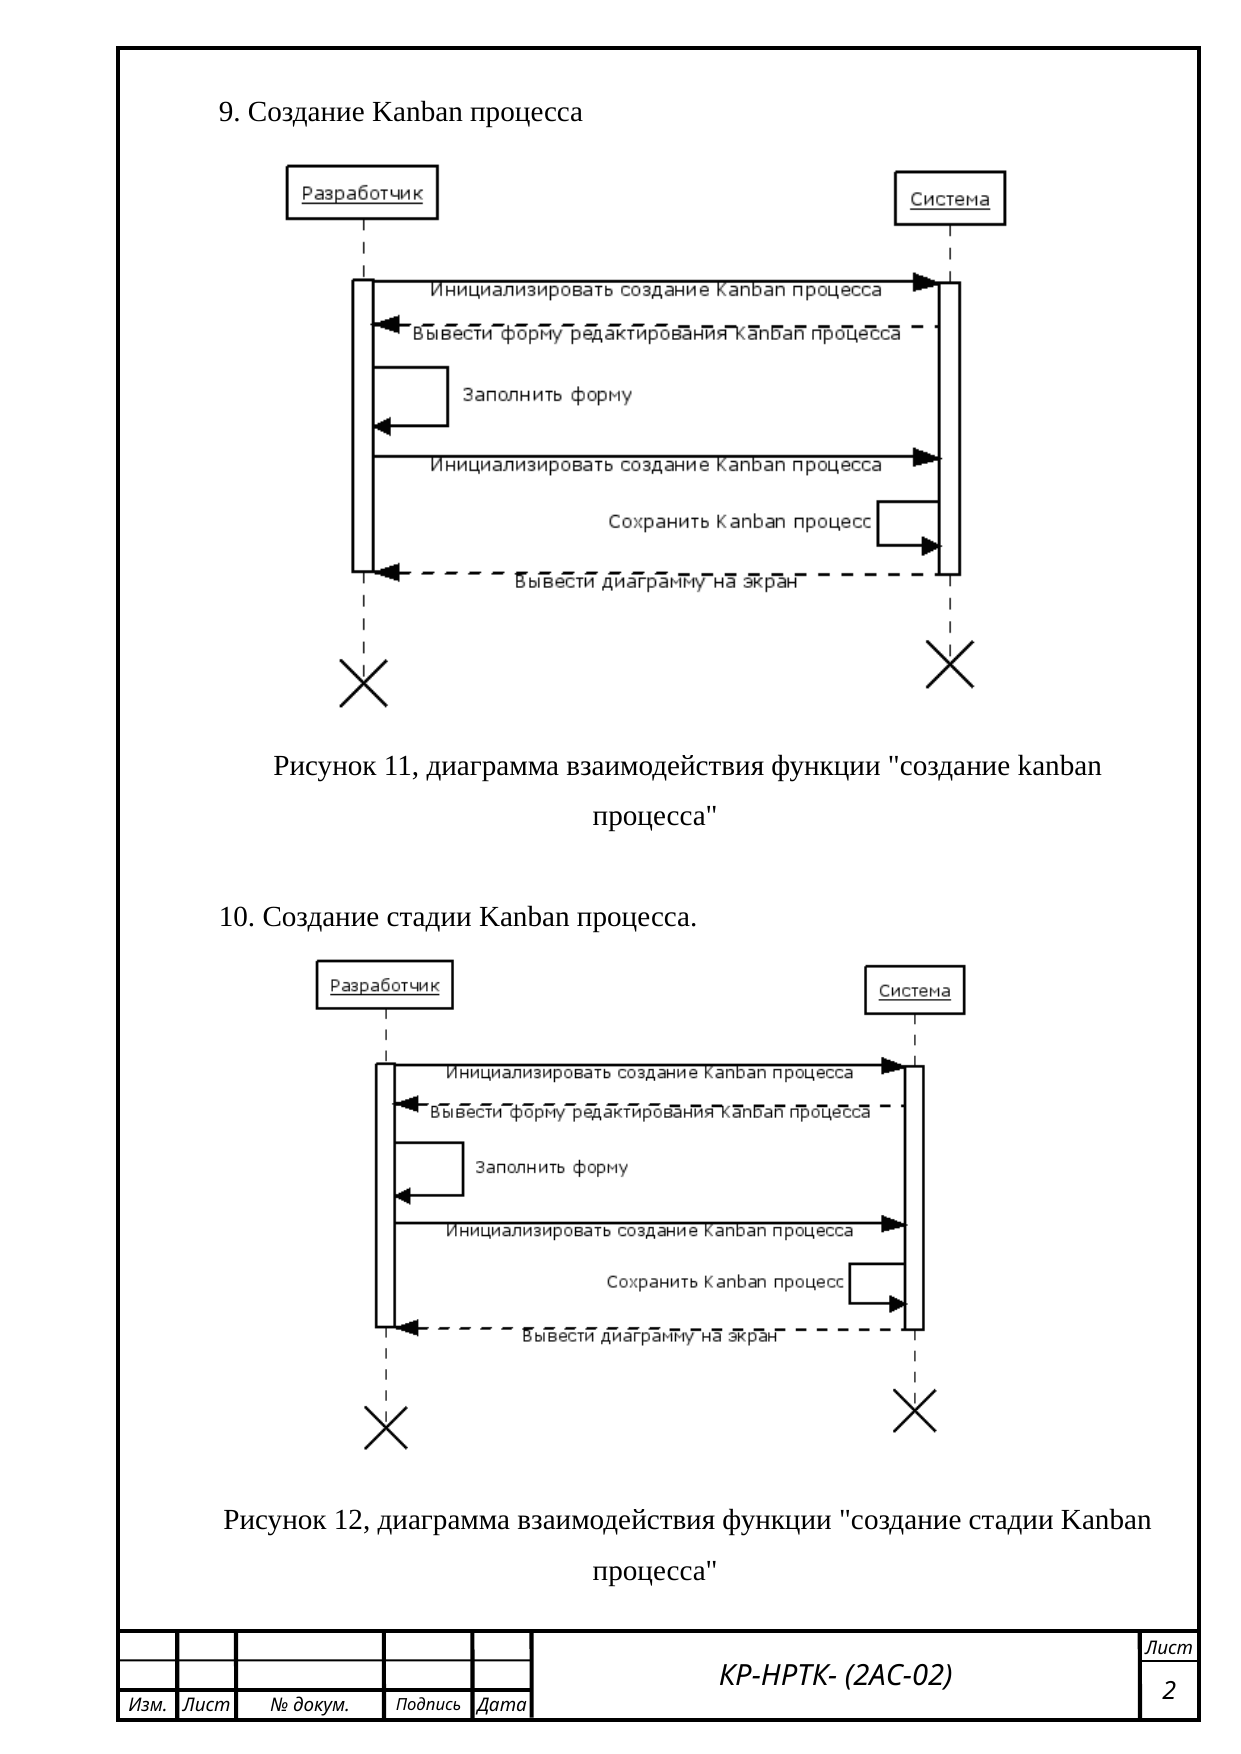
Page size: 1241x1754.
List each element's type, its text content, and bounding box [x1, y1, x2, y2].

text Рисунок 12, диаграмма взаимодействия функции "создание стадии Kanban процесса" [153, 1502, 1156, 1586]
picture [267, 144, 1008, 709]
text 10. Создание стадии Kanban процесса. [153, 899, 1156, 932]
picture [308, 949, 967, 1451]
text 9. Создание Kanban процесса [153, 94, 1156, 127]
text Рисунок 11, диаграмма взаимодействия функции "создание kanban процесса" [153, 748, 1156, 832]
